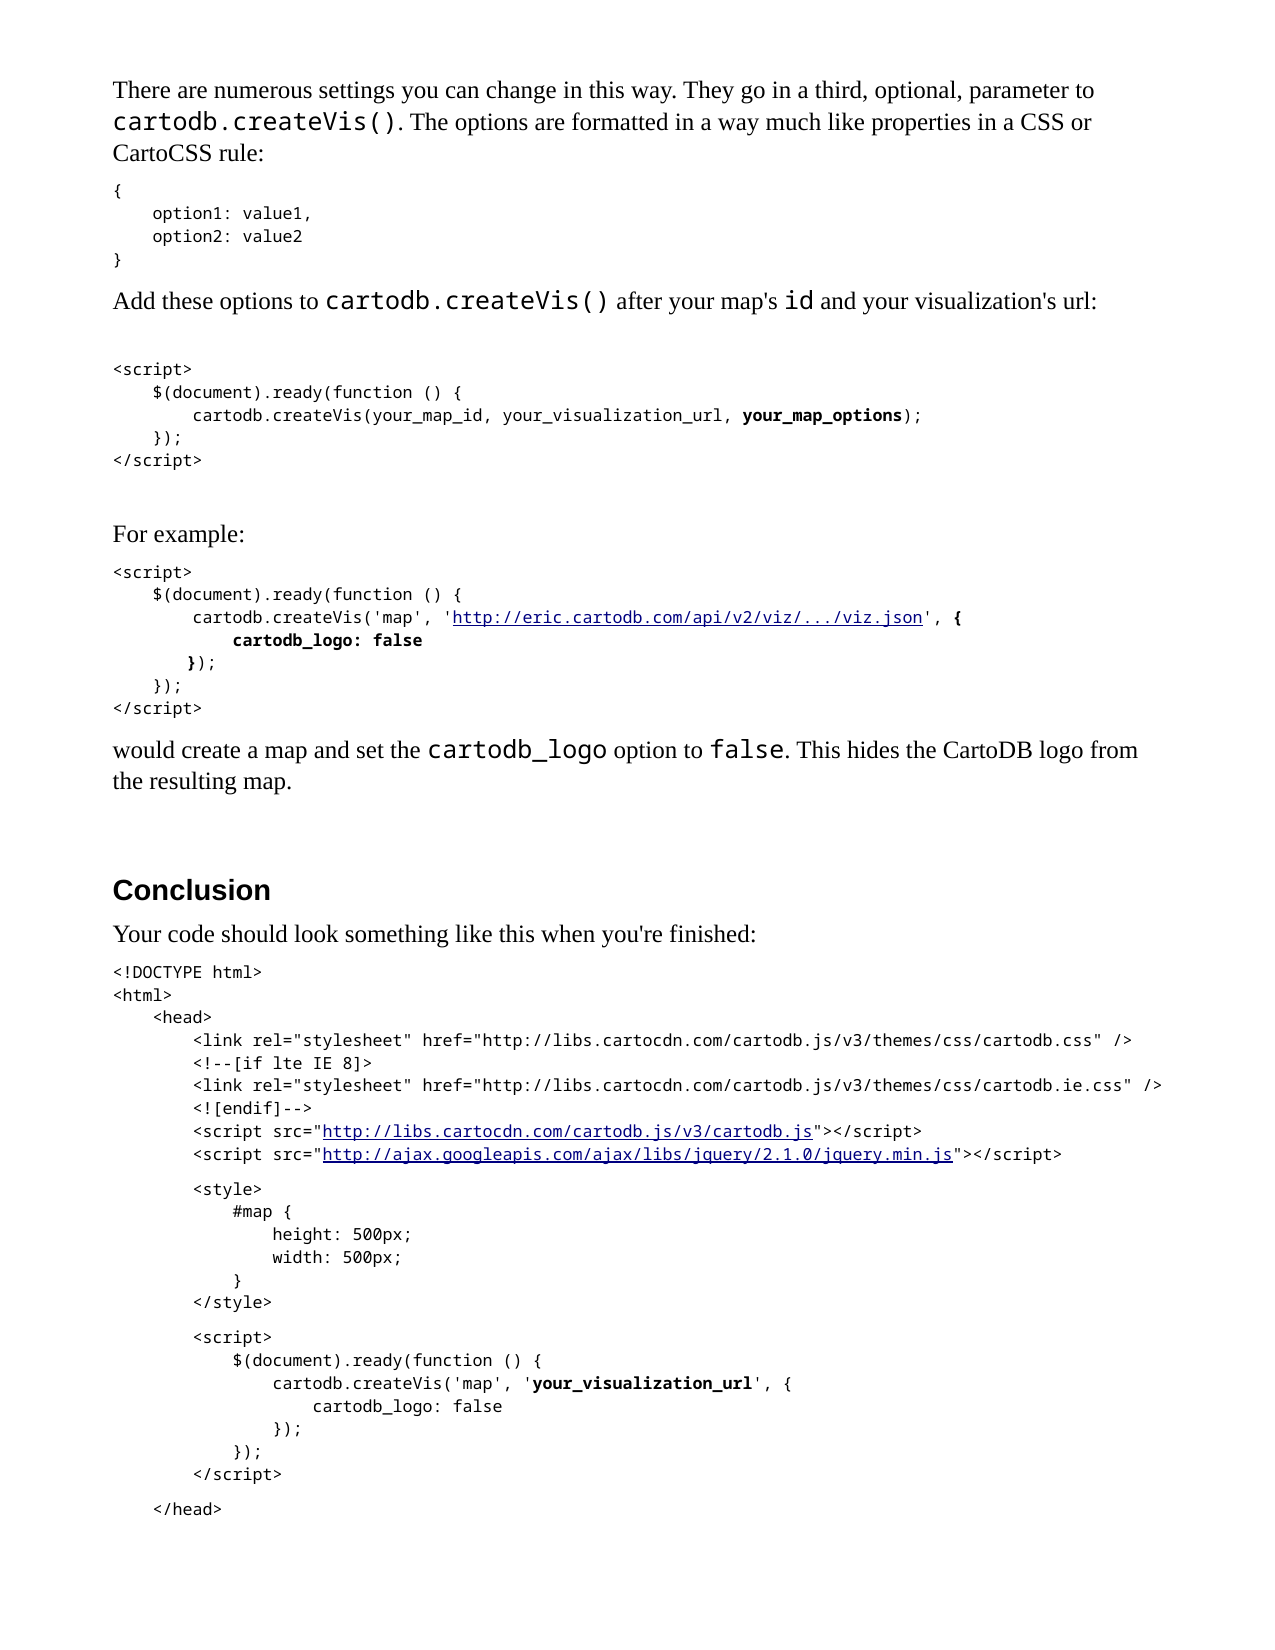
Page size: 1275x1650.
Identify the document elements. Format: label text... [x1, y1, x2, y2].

text For example: [112, 519, 1162, 548]
subtitle Conclusion [112, 873, 1162, 907]
text Add these options to cartodb.createVis() after your map's id and your visualization's url: [112, 282, 1162, 316]
text <!DOCTYPE html> <html> <head> <link rel="stylesheet" href="http://libs.cartocdn.com/cartodb.js/v3/themes/css/cartodb.css" /> <!--[if lte IE 8]> <link rel="stylesheet" href="http://libs.cartocdn.com/cartodb.js/v3/themes/css/cartodb.ie.css" /> <![endif]--> <script src="http://libs.cartocdn.com/cartodb.js/v3/cartodb.js"></script> <script src="http://ajax.googleapis.com/ajax/libs/jquery/2.1.0/jquery.min.js"></script> [112, 961, 1162, 1165]
text <script> $(document).ready(function () { cartodb.createVis('map', 'your_visualization_url', { cartodb_logo: false }); }); </script> [112, 1326, 1162, 1485]
text Your code should look something like this when you're finished: [112, 919, 1162, 948]
text <script> $(document).ready(function () { cartodb.createVis('map', 'http://eric.cartodb.com/api/v2/viz/.../viz.json', { cartodb_logo: false }); }); </script> [112, 560, 1162, 719]
text </head> [112, 1498, 1162, 1520]
text { option1: value1, option2: value2 } [112, 179, 1162, 270]
text There are numerous settings you can change in this way. They go in a third, optional, parameter to cartodb.createVis(). The options are formatted in a way much like properties in a CSS or CartoCSS rule: [112, 75, 1162, 167]
text would create a map and set the cartodb_logo option to false. This hides the CartoDB logo from the resulting map. [112, 732, 1162, 794]
text <style> #map { height: 500px; width: 500px; } </style> [112, 1177, 1162, 1314]
text <script> $(document).ready(function () { cartodb.createVis(your_map_id, your_visualization_url, your_map_options); }); </script> [112, 329, 1162, 471]
